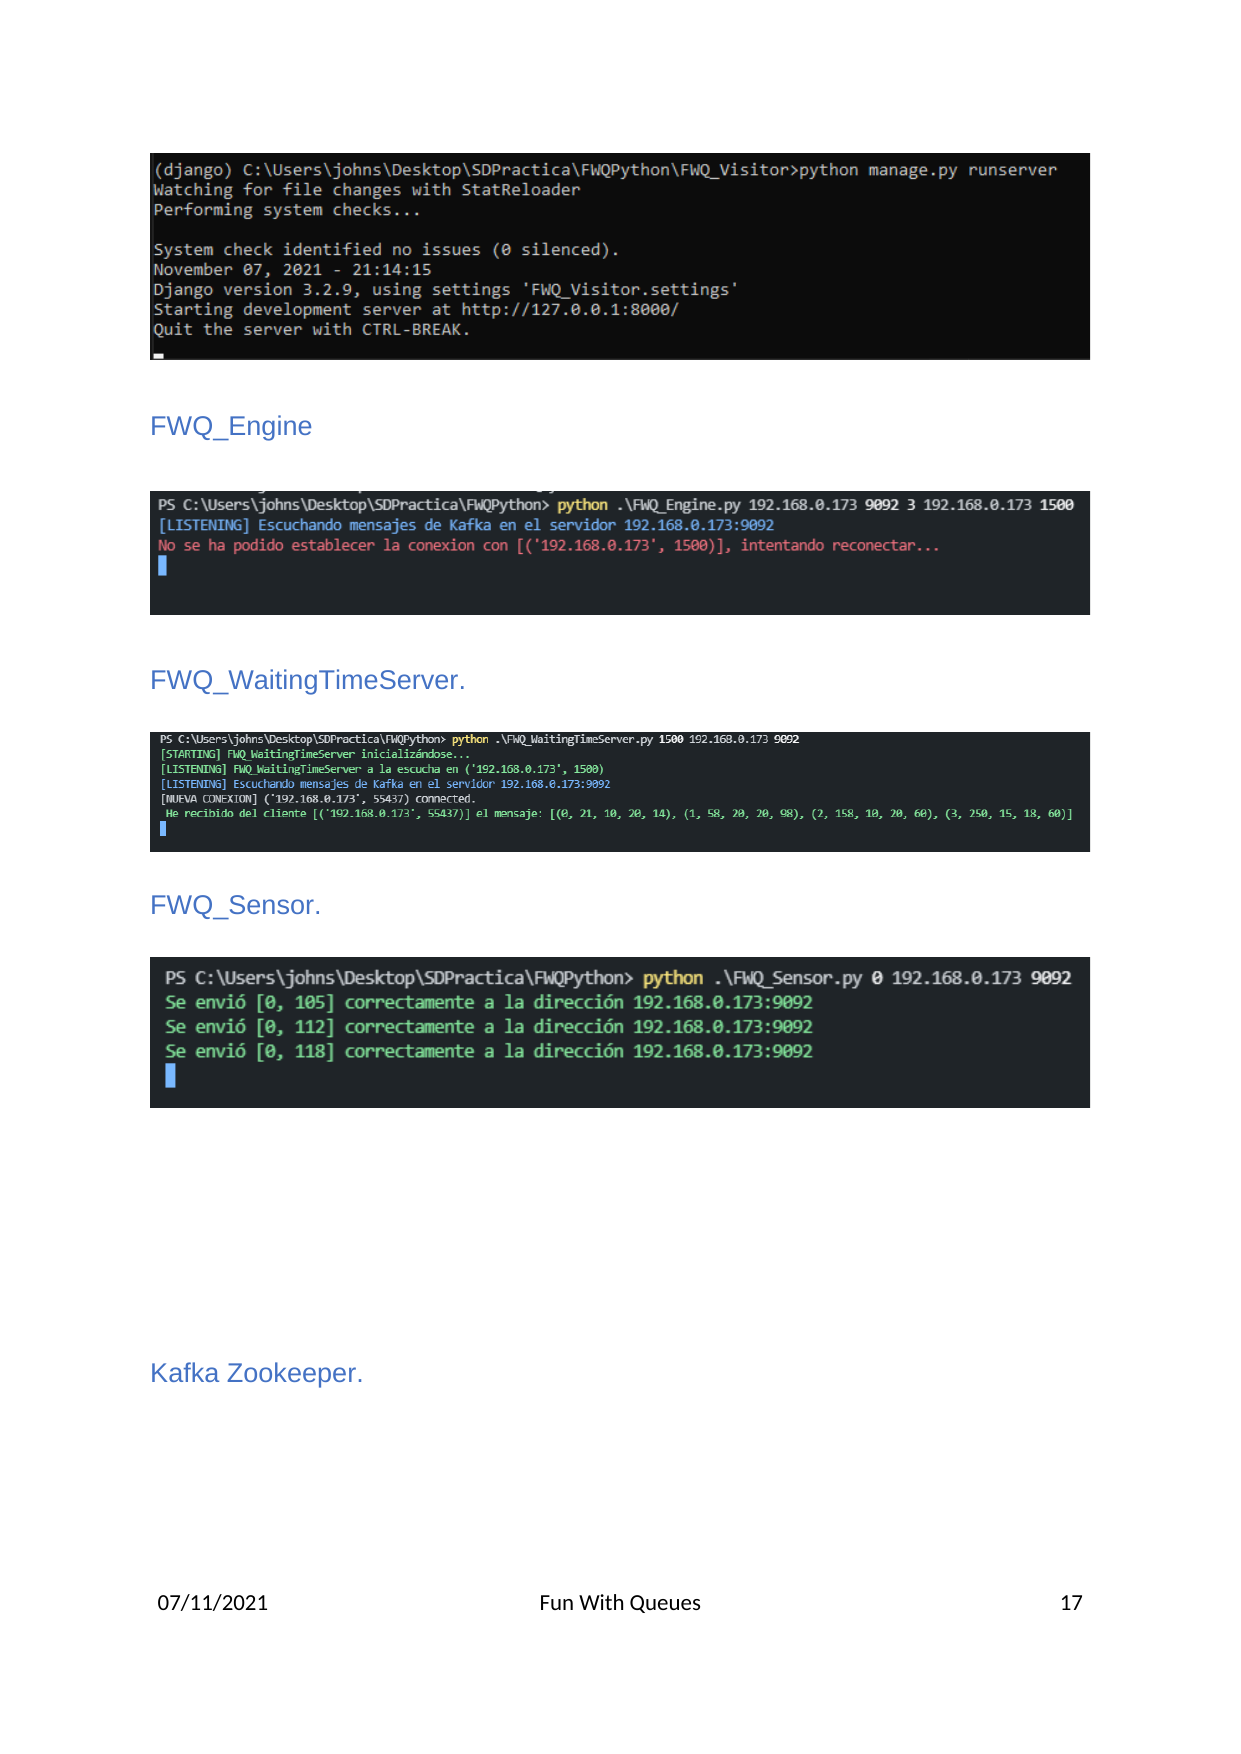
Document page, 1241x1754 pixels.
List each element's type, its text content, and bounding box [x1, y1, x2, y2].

text FWQ_WaitingTimeServer. [150, 664, 1082, 695]
text FWQ_Engine [150, 410, 1090, 441]
text FWQ_Sensor. [150, 889, 1082, 920]
text Kafka Zookeeper. [150, 1357, 1082, 1389]
